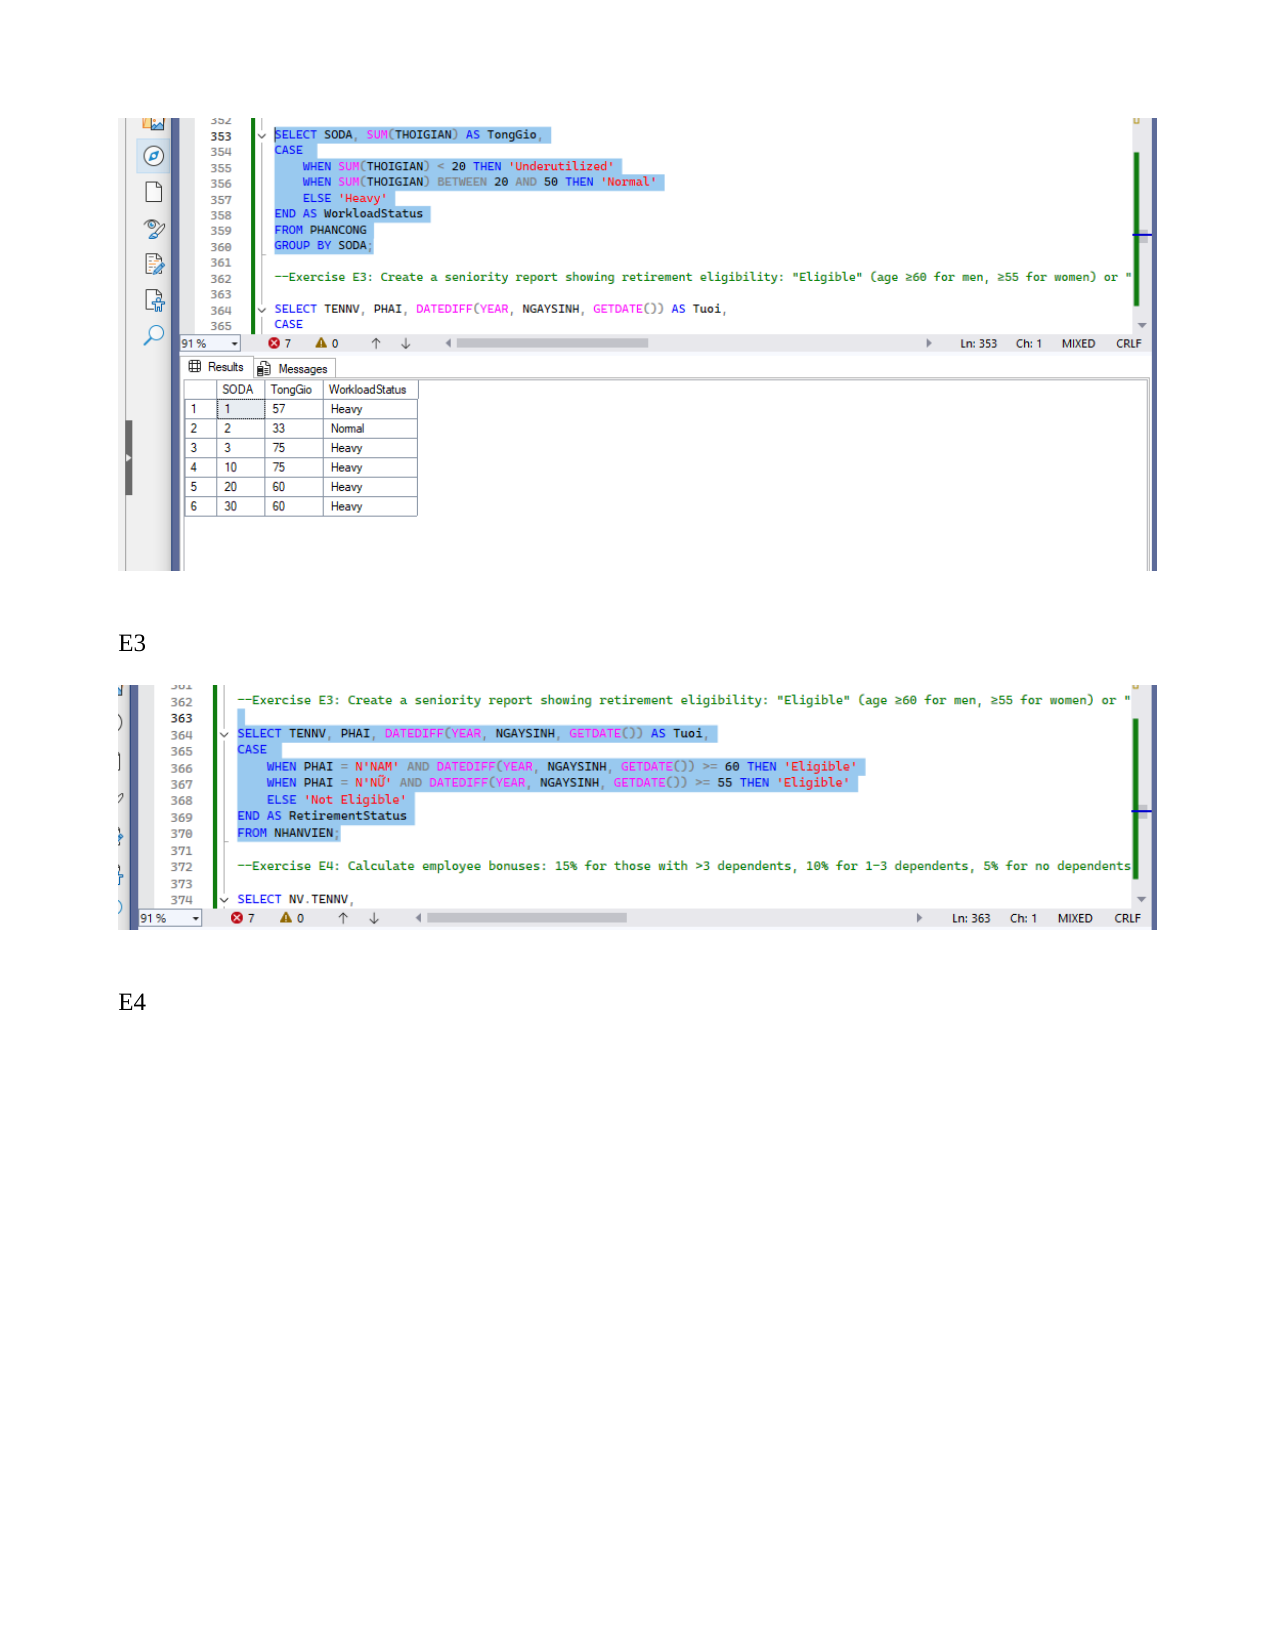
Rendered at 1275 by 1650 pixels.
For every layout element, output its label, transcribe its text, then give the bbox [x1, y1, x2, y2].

text E3 [118, 571, 1157, 657]
picture [118, 685, 1157, 930]
picture [118, 118, 1157, 571]
text E4 [118, 930, 1157, 1016]
